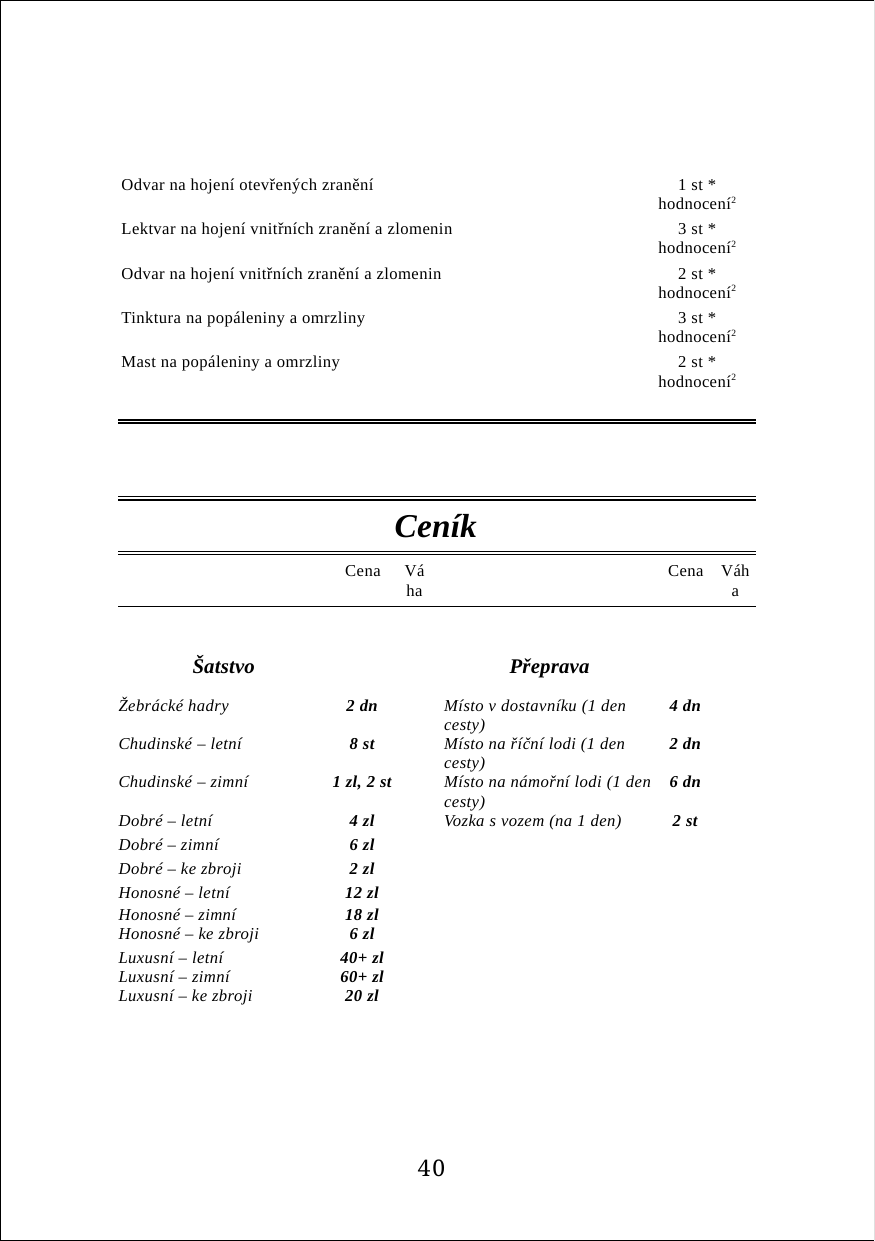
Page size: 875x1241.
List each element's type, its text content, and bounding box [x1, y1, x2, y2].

table_cell 40+ zl [331, 948, 394, 967]
table_cell [444, 904, 657, 923]
table_cell [657, 967, 714, 986]
table_cell [444, 835, 657, 859]
table_cell [444, 1048, 657, 1067]
table_cell Mast na popáleniny a omrzliny [118, 349, 638, 394]
table_cell [715, 607, 756, 696]
table_cell Přeprava [444, 607, 657, 696]
table_cell [395, 696, 434, 734]
table_cell [434, 904, 444, 923]
table_cell [715, 859, 756, 883]
table_cell 1 zl, 2 st [331, 772, 394, 811]
table_cell Honosné – ke zbroji [118, 924, 331, 947]
table_cell 6 zl [331, 924, 394, 947]
table_cell 1 st * hodnocení2 [638, 172, 756, 216]
table_cell [715, 1029, 756, 1048]
table_cell 6 dn [657, 772, 714, 811]
table_cell [118, 394, 638, 419]
table_cell [657, 859, 714, 883]
table_cell [657, 883, 714, 904]
table_cell [657, 1010, 714, 1029]
table_cell 2 dn [657, 734, 714, 772]
table_cell Odvar na hojení otevřených zranění [118, 172, 638, 216]
table_cell [715, 924, 756, 947]
table_cell Chudinské – zimní [118, 772, 331, 811]
table_cell [118, 1010, 331, 1029]
table_cell 4 zl [331, 811, 394, 835]
table_cell [395, 835, 434, 859]
table_cell [395, 607, 434, 696]
table_cell Dobré – zimní [118, 835, 331, 859]
table_cell [395, 859, 434, 883]
table_cell Dobré – ke zbroji [118, 859, 331, 883]
table_cell Místo na námořní lodi (1 den cesty) [444, 772, 657, 811]
table_cell Cena [331, 555, 394, 606]
table_cell Místo na říční lodi (1 den cesty) [444, 734, 657, 772]
table_cell Odvar na hojení vnitřních zranění a zlomenin [118, 261, 638, 305]
table_cell 2 st * hodnocení2 [638, 349, 756, 394]
table_cell [331, 1048, 394, 1067]
table_cell [434, 1029, 444, 1048]
table_cell [434, 1010, 444, 1029]
table_cell [444, 986, 657, 1010]
table_cell 3 st * hodnocení2 [638, 216, 756, 261]
table_cell [434, 835, 444, 859]
table_cell [395, 734, 434, 772]
table_cell [444, 859, 657, 883]
table_cell [715, 904, 756, 923]
table_cell Šatstvo [118, 607, 331, 696]
table_cell [444, 967, 657, 986]
table_cell [715, 967, 756, 986]
table_cell [395, 986, 434, 1010]
table_cell Dobré – letní [118, 811, 331, 835]
table_cell 2 dn [331, 696, 394, 734]
table_cell [715, 1010, 756, 1029]
table_cell [118, 1068, 331, 1087]
table_header Ceník [118, 501, 756, 551]
table_cell [434, 607, 444, 696]
table_cell [395, 924, 434, 947]
table_cell [657, 1029, 714, 1048]
table_cell [715, 986, 756, 1010]
table_cell Místo v dostavníku (1 den cesty) [444, 696, 657, 734]
table_cell Luxusní – letní [118, 948, 331, 967]
table_cell [434, 948, 444, 967]
table_cell [715, 1068, 756, 1087]
table_cell [715, 734, 756, 772]
table_cell [395, 772, 434, 811]
table_cell [638, 394, 756, 419]
table_cell [118, 1029, 331, 1048]
table_cell [395, 1048, 434, 1067]
table_cell [444, 948, 657, 967]
table_cell 2 st * hodnocení2 [638, 261, 756, 305]
table_cell 12 zl [331, 883, 394, 904]
table_cell [395, 883, 434, 904]
table_cell [444, 1068, 657, 1087]
table_cell [434, 883, 444, 904]
table_cell [657, 1048, 714, 1067]
table_cell [715, 835, 756, 859]
table_cell [444, 883, 657, 904]
table_cell [657, 904, 714, 923]
table_cell [434, 1068, 444, 1087]
table_cell Luxusní – zimní [118, 967, 331, 986]
table_cell Honosné – zimní [118, 904, 331, 923]
table_cell [444, 924, 657, 947]
table_cell [657, 835, 714, 859]
table_cell [395, 904, 434, 923]
table_cell [444, 555, 657, 606]
table_cell [715, 883, 756, 904]
table_cell [331, 1029, 394, 1048]
table_cell [444, 1029, 657, 1048]
table_cell [395, 967, 434, 986]
table_cell [434, 811, 444, 835]
table_cell Honosné – letní [118, 883, 331, 904]
table_cell [395, 1068, 434, 1087]
table_cell Žebrácké hadry [118, 696, 331, 734]
table_cell 2 zl [331, 859, 394, 883]
table_cell [434, 967, 444, 986]
table_cell Luxusní – ke zbroji [118, 986, 331, 1010]
table_cell [331, 1068, 394, 1087]
table_cell 60+ zl [331, 967, 394, 986]
table_cell 20 zl [331, 986, 394, 1010]
table_cell [434, 1048, 444, 1067]
table_cell Vozka s vozem (na 1 den) [444, 811, 657, 835]
table_cell [395, 811, 434, 835]
table_cell 4 dn [657, 696, 714, 734]
table_cell Váha [395, 555, 434, 606]
table_cell Lektvar na hojení vnitřních zranění a zlomenin [118, 216, 638, 261]
table_cell [331, 607, 394, 696]
table_cell [657, 986, 714, 1010]
table_cell [331, 1010, 394, 1029]
table_cell [395, 1029, 434, 1048]
table_cell [434, 555, 444, 606]
table_cell [434, 696, 444, 734]
table_cell [715, 772, 756, 811]
table_cell [434, 772, 444, 811]
table_cell 8 st [331, 734, 394, 772]
table_cell Cena [657, 555, 714, 606]
table_cell [434, 734, 444, 772]
table_cell [118, 1048, 331, 1067]
table_cell [715, 696, 756, 734]
table_cell [395, 1010, 434, 1029]
table_cell [395, 948, 434, 967]
table_cell [434, 859, 444, 883]
table_cell Tinktura na popáleniny a omrzliny [118, 305, 638, 349]
table_cell 2 st [657, 811, 714, 835]
table_cell [715, 811, 756, 835]
table_cell [657, 1068, 714, 1087]
table_cell [715, 948, 756, 967]
table_cell [434, 924, 444, 947]
table_cell [657, 924, 714, 947]
table_cell Váha [715, 555, 756, 606]
table_cell [434, 986, 444, 1010]
table_cell 18 zl [331, 904, 394, 923]
table_cell [118, 555, 331, 606]
table_cell [444, 1010, 657, 1029]
table_cell [657, 948, 714, 967]
table_cell 3 st * hodnocení2 [638, 305, 756, 349]
table_cell [657, 607, 714, 696]
table_cell Chudinské – letní [118, 734, 331, 772]
table_cell 6 zl [331, 835, 394, 859]
table_cell [715, 1048, 756, 1067]
